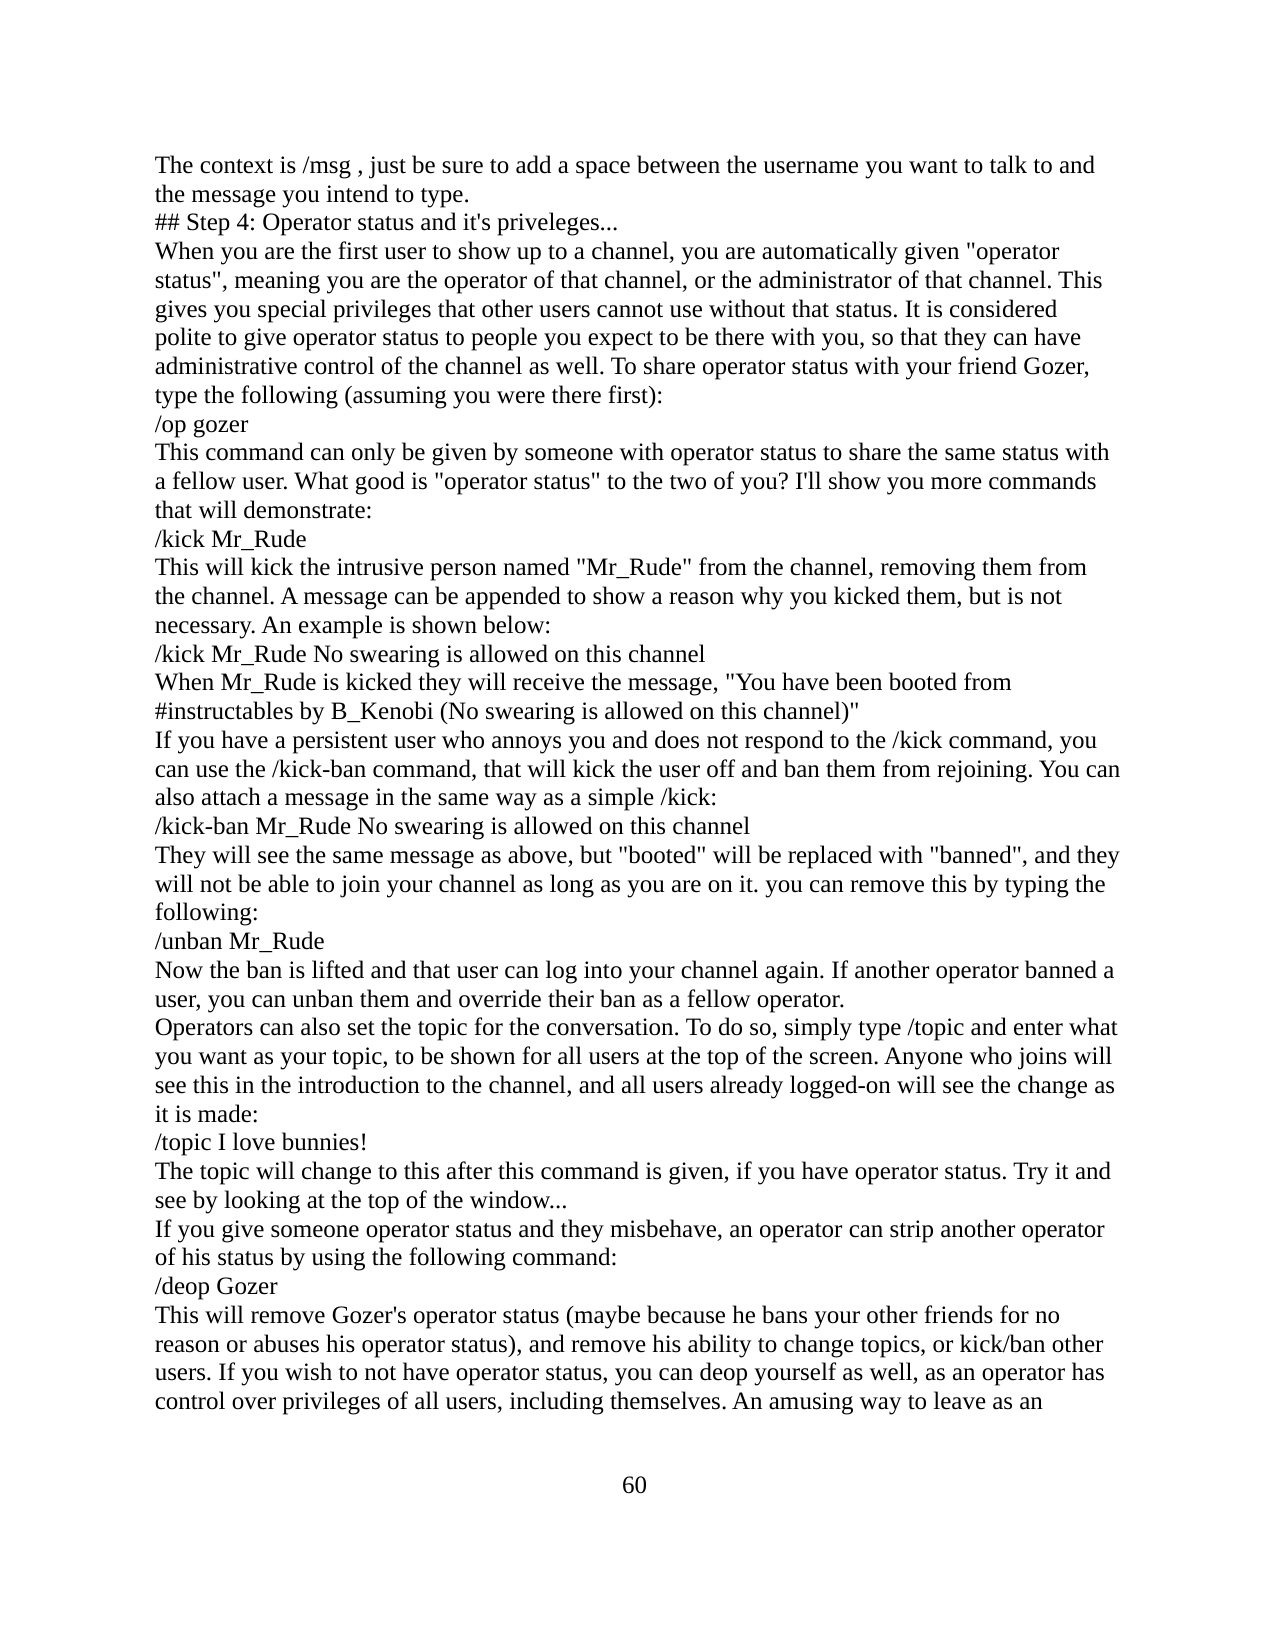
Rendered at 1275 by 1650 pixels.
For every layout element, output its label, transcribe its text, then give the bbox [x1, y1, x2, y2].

table_cell This will remove Gozer's operator status (maybe because he bans your other friends for no reason or abuses his operator status), and remove his ability to change topics, or kick/ban other users. If you wish to not have operator status, you can deop yourself as well, as an operator has control over privileges of all users, including themselves. An amusing way to leave as an [150, 1300, 1125, 1415]
table_cell /topic I love bunnies! [150, 1128, 1125, 1156]
table_cell /kick Mr_Rude [150, 524, 1125, 552]
table_cell /kick-ban Mr_Rude No swearing is allowed on this channel [150, 811, 1125, 840]
table_cell ## Step 4: Operator status and it's priveleges... [150, 208, 1125, 236]
table_cell When Mr_Rude is kicked they will receive the message, "You have been booted from #instructables by B_Kenobi (No swearing is allowed on this channel)" [150, 668, 1125, 725]
table_cell This will kick the intrusive person named "Mr_Rude" from the channel, removing them from the channel. A message can be appended to show a reason why you kicked them, but is not necessary. An example is shown below: [150, 553, 1125, 639]
table_cell If you give someone operator status and they misbehave, an operator can strip another operator of his status by using the following command: [150, 1214, 1125, 1271]
table_cell If you have a persistent user who annoys you and does not respond to the /kick command, you can use the /kick-ban command, that will kick the user off and ban them from rejoining. You can also attach a message in the same way as a simple /kick: [150, 725, 1125, 811]
table_cell Operators can also set the topic for the conversation. To do so, simply type /topic and enter what you want as your topic, to be shown for all users at the top of the screen. Anyone who joins will see this in the introduction to the channel, and all users already logged-on will see the change as it is made: [150, 1013, 1125, 1127]
table_cell They will see the same message as above, but "booted" will be replaced with "banned", and they will not be able to join your channel as long as you are on it. you can remove this by typing the following: [150, 840, 1125, 926]
table_cell /deop Gozer [150, 1271, 1125, 1300]
table_cell /op gozer [150, 409, 1125, 437]
table_cell /unban Mr_Rude [150, 926, 1125, 955]
table_cell /kick Mr_Rude No swearing is allowed on this channel [150, 639, 1125, 667]
table_cell The topic will change to this after this command is given, if you have operator status. Try it and see by looking at the top of the window... [150, 1156, 1125, 1214]
table_cell This command can only be given by someone with operator status to share the same status with a fellow user. What good is "operator status" to the two of you? I'll show you more commands that will demonstrate: [150, 438, 1125, 524]
table_cell When you are the first user to show up to a channel, you are automatically given "operator status", meaning you are the operator of that channel, or the administrator of that channel. This gives you special privileges that other users cannot use without that status. It is considered polite to give operator status to people you expect to be there with you, so that they can have administrative control of the channel as well. To share operator status with your friend Gozer, type the following (assuming you were there first): [150, 236, 1125, 409]
table_cell Now the ban is lifted and that user can log into your channel again. If another operator banned a user, you can unban them and override their ban as a fellow operator. [150, 955, 1125, 1012]
table_cell The context is /msg , just be sure to add a space between the username you want to talk to and the message you intend to type. [150, 150, 1125, 207]
